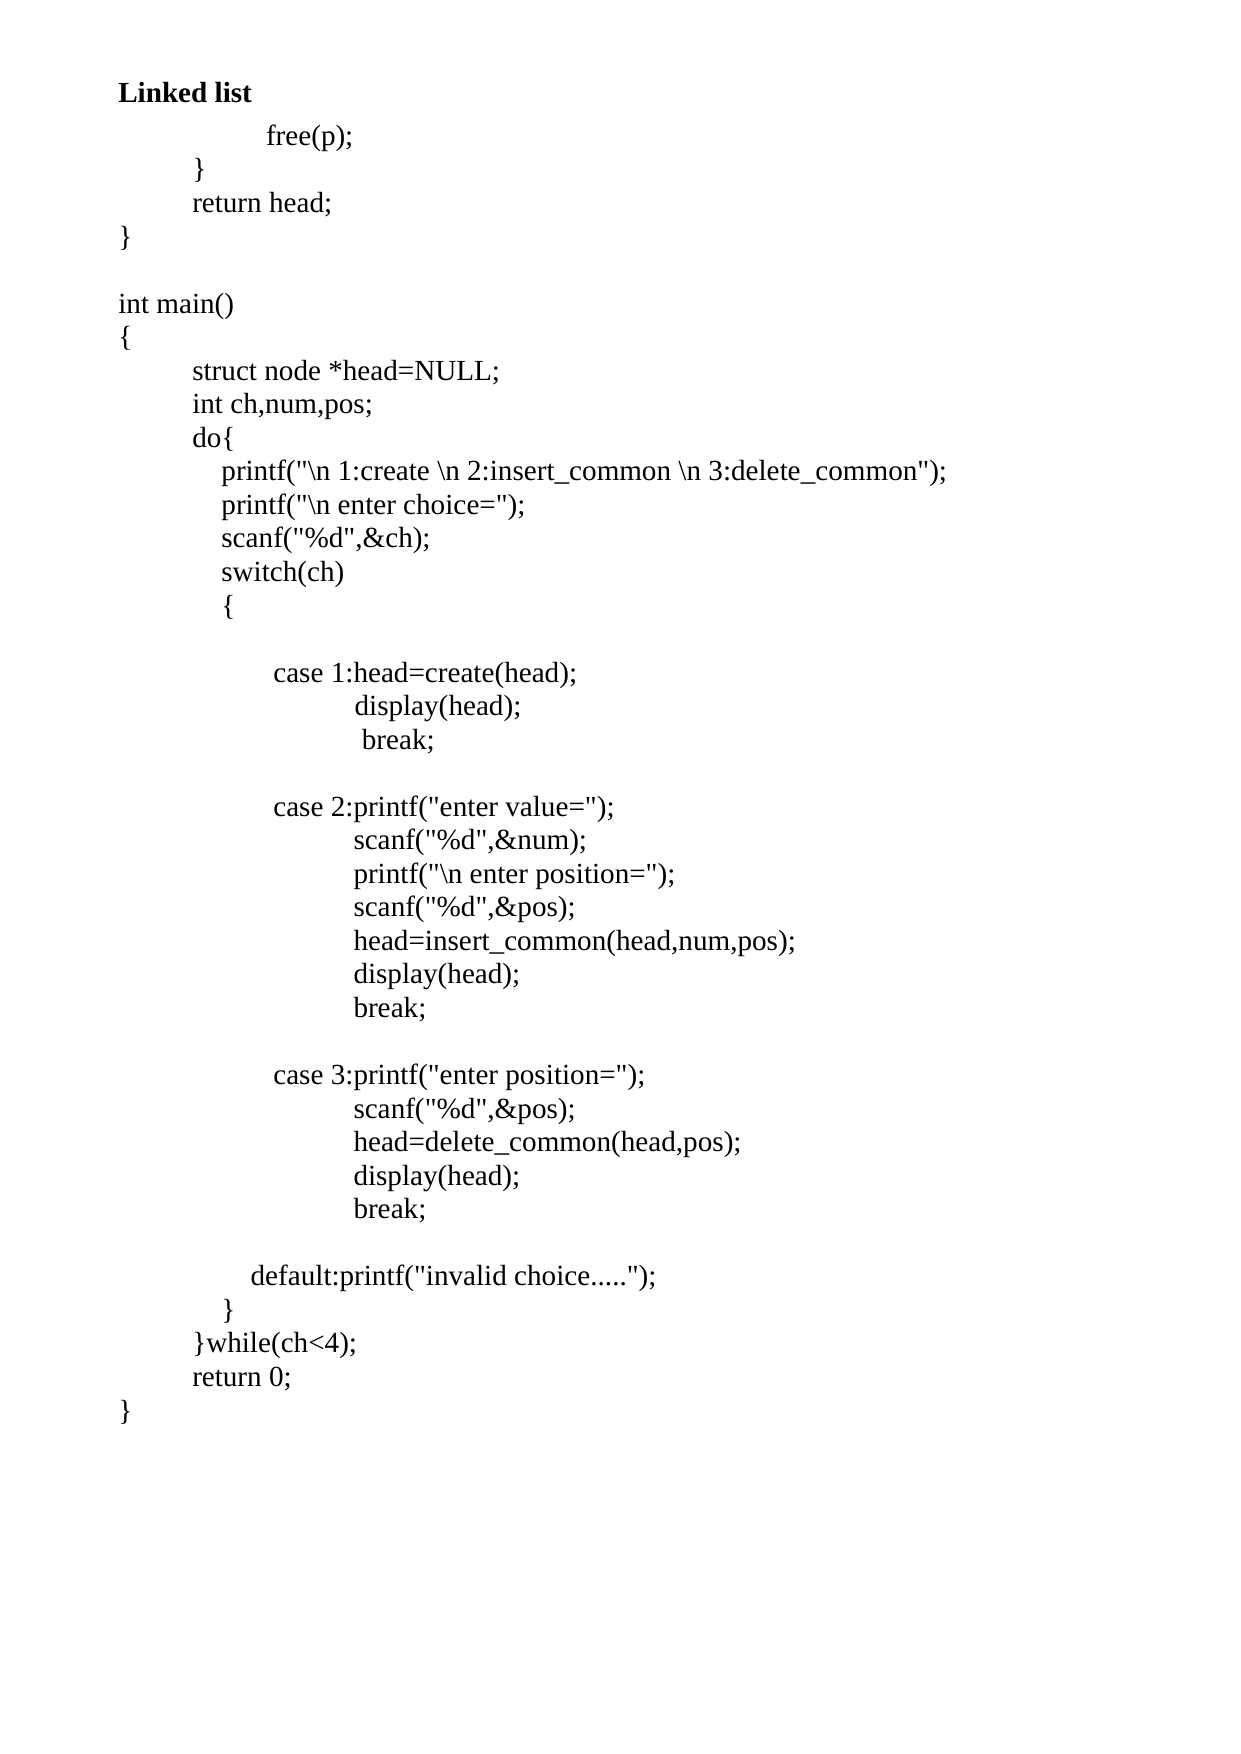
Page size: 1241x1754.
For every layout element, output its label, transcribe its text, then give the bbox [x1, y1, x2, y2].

text scanf("%d",&pos); [118, 1091, 1122, 1124]
text case 2:printf("enter value="); [118, 755, 1122, 822]
text } [118, 152, 1122, 185]
text return head; [118, 185, 1122, 219]
text printf("\n 1:create \n 2:insert_common \n 3:delete_common"); [118, 453, 1122, 487]
text break; [118, 1191, 1122, 1225]
text struct node *head=NULL; [118, 353, 1122, 386]
text break; [118, 990, 1122, 1024]
text }while(ch<4); [118, 1326, 1122, 1359]
text return 0; [118, 1359, 1122, 1393]
text { [118, 588, 1122, 621]
text scanf("%d",&num); [118, 822, 1122, 856]
text free(p); [118, 118, 1122, 152]
text do{ [118, 420, 1122, 453]
text scanf("%d",&pos); [118, 889, 1122, 923]
text head=insert_common(head,num,pos); [118, 923, 1122, 957]
text printf("\n enter position="); [118, 856, 1122, 889]
text } [118, 1393, 1122, 1426]
text case 1:head=create(head); [118, 655, 1122, 688]
text default:printf("invalid choice....."); [118, 1258, 1122, 1292]
text scanf("%d",&ch); [118, 521, 1122, 554]
text printf("\n enter choice="); [118, 487, 1122, 521]
text } [118, 1292, 1122, 1326]
text display(head); [118, 1158, 1122, 1191]
text head=delete_common(head,pos); [118, 1124, 1122, 1158]
text } [118, 219, 1122, 252]
text int ch,num,pos; [118, 386, 1122, 420]
text break; [118, 722, 1122, 755]
text int main() [118, 286, 1122, 319]
text { [118, 319, 1122, 353]
text display(head); [118, 957, 1122, 990]
text case 3:printf("enter position="); [118, 1057, 1122, 1091]
text switch(ch) [118, 554, 1122, 588]
text display(head); [118, 688, 1122, 722]
